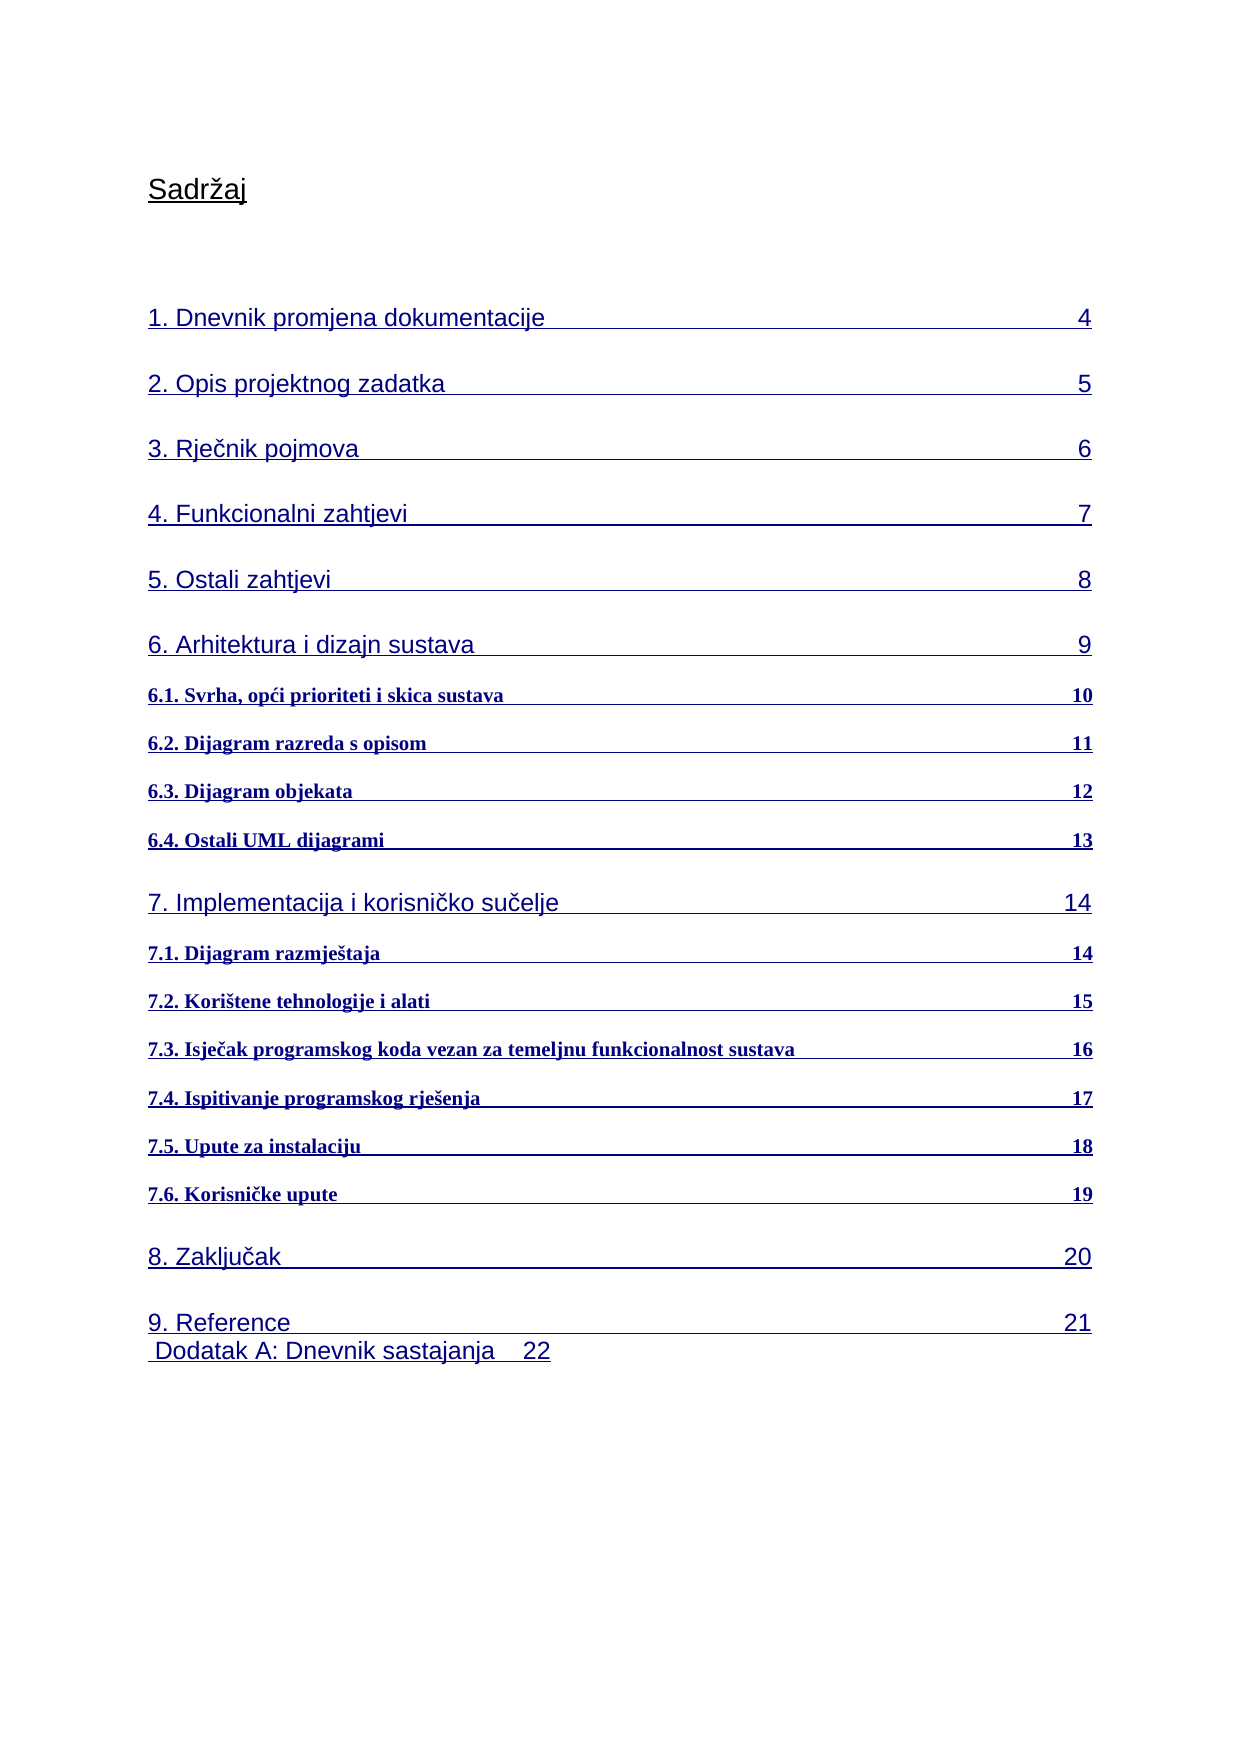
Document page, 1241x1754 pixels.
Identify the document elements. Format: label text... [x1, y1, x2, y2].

text 3. Rječnik pojmova 6 [148, 435, 1093, 463]
text 6.4. Ostali UML dijagrami 13 [148, 828, 1093, 848]
text 4. Funkcionalni zahtjevi 7 [148, 500, 1093, 528]
text 9. Reference 21 [148, 1309, 1093, 1337]
text 7.4. Ispitivanje programskog rješenja 17 [148, 1086, 1093, 1106]
text 7.1. Dijagram razmještaja 14 [148, 942, 1093, 962]
text 6.1. Svrha, opći prioriteti i skica sustava 10 [148, 684, 1093, 704]
text 2. Opis projektnog zadatka 5 [148, 369, 1093, 397]
text 6.2. Dijagram razreda s opisom 11 [148, 732, 1093, 752]
text 7.6. Korisničke upute 19 [148, 1183, 1093, 1203]
text 6.3. Dijagram objekata 12 [148, 780, 1093, 800]
text 7.3. Isječak programskog koda vezan za temeljnu funkcionalnost sustava 16 [148, 1038, 1093, 1058]
text 5. Ostali zahtjevi 8 [148, 566, 1093, 594]
text 8. Zaključak 20 [148, 1243, 1093, 1271]
text 7. Implementacija i korisničko sučelje 14 [148, 889, 1093, 917]
text Dodatak A: Dnevnik sastajanja 22 [148, 1337, 1093, 1364]
text Sadržaj [148, 173, 1093, 205]
text 6. Arhitektura i dizajn sustava 9 [148, 631, 1093, 659]
text 7.5. Upute za instalaciju 18 [148, 1134, 1093, 1154]
text 1. Dnevnik promjena dokumentacije 4 [148, 304, 1093, 332]
text 7.2. Korištene tehnologije i alati 15 [148, 990, 1093, 1010]
